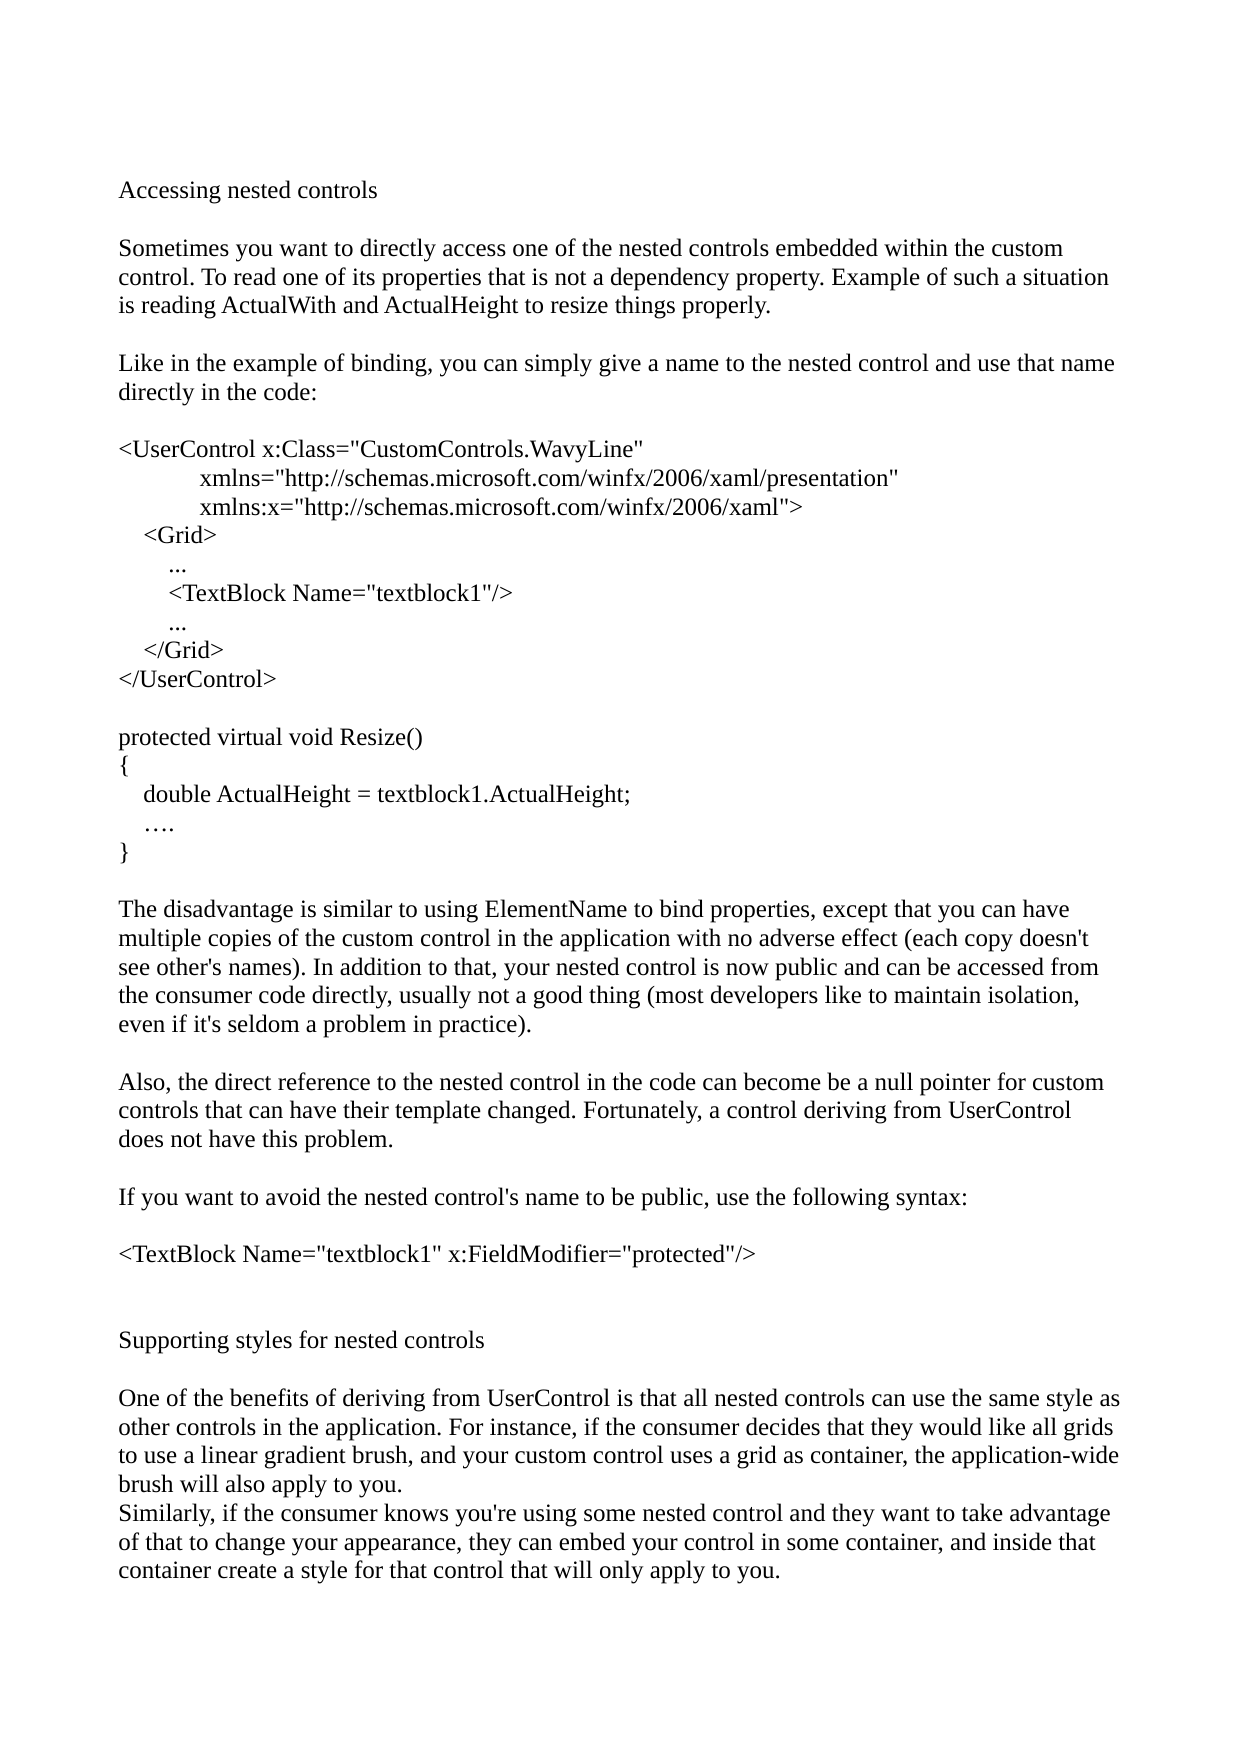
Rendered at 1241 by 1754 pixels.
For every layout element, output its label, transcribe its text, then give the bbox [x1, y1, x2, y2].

text …. [118, 808, 1122, 837]
text ... [118, 607, 1122, 636]
text protected virtual void Resize() [118, 722, 1122, 751]
text One of the benefits of deriving from UserControl is that all nested controls can use the same style as other controls in the application. For instance, if the consumer decides that they would like all grids to use a linear gradient brush, and your custom control uses a grid as container, the application-wide brush will also apply to you. [118, 1383, 1122, 1498]
text <UserControl x:Class="CustomControls.WavyLine" [118, 434, 1122, 463]
text Accessing nested controls [118, 176, 1122, 204]
text { [118, 751, 1122, 779]
text The disadvantage is similar to using ElementName to bind properties, except that you can have multiple copies of the custom control in the application with no adverse effect (each copy doesn't see other's names). In addition to that, your nested control is now public and can be accessed from the consumer code directly, usually not a good thing (most developers like to maintain isolation, even if it's seldom a problem in practice). [118, 894, 1122, 1038]
text ... [118, 549, 1122, 578]
text Also, the direct reference to the nested control in the code can become be a null pointer for custom controls that can have their template changed. Fortunately, a control deriving from UserControl does not have this problem. [118, 1067, 1122, 1153]
text Sometimes you want to directly access one of the nested controls embedded within the custom control. To read one of its properties that is not a dependency property. Example of such a situation is reading ActualWith and ActualHeight to resize things properly. [118, 233, 1122, 319]
text Like in the example of binding, you can simply give a name to the nested control and use that name directly in the code: [118, 348, 1122, 406]
text <TextBlock Name="textblock1" x:FieldModifier="protected"/> [118, 1239, 1122, 1268]
text xmlns:x="http://schemas.microsoft.com/winfx/2006/xaml"> [118, 492, 1122, 521]
text <Grid> [118, 521, 1122, 549]
text Supporting styles for nested controls [118, 1326, 1122, 1354]
text xmlns="http://schemas.microsoft.com/winfx/2006/xaml/presentation" [118, 463, 1122, 492]
text Similarly, if the consumer knows you're using some nested control and they want to take advantage of that to change your appearance, they can embed your control in some container, and inside that container create a style for that control that will only apply to you. [118, 1498, 1122, 1584]
text </UserControl> [118, 664, 1122, 693]
text double ActualHeight = textblock1.ActualHeight; [118, 779, 1122, 808]
text If you want to avoid the nested control's name to be public, use the following syntax: [118, 1182, 1122, 1211]
text <TextBlock Name="textblock1"/> [118, 578, 1122, 607]
text </Grid> [118, 636, 1122, 664]
text } [118, 837, 1122, 866]
